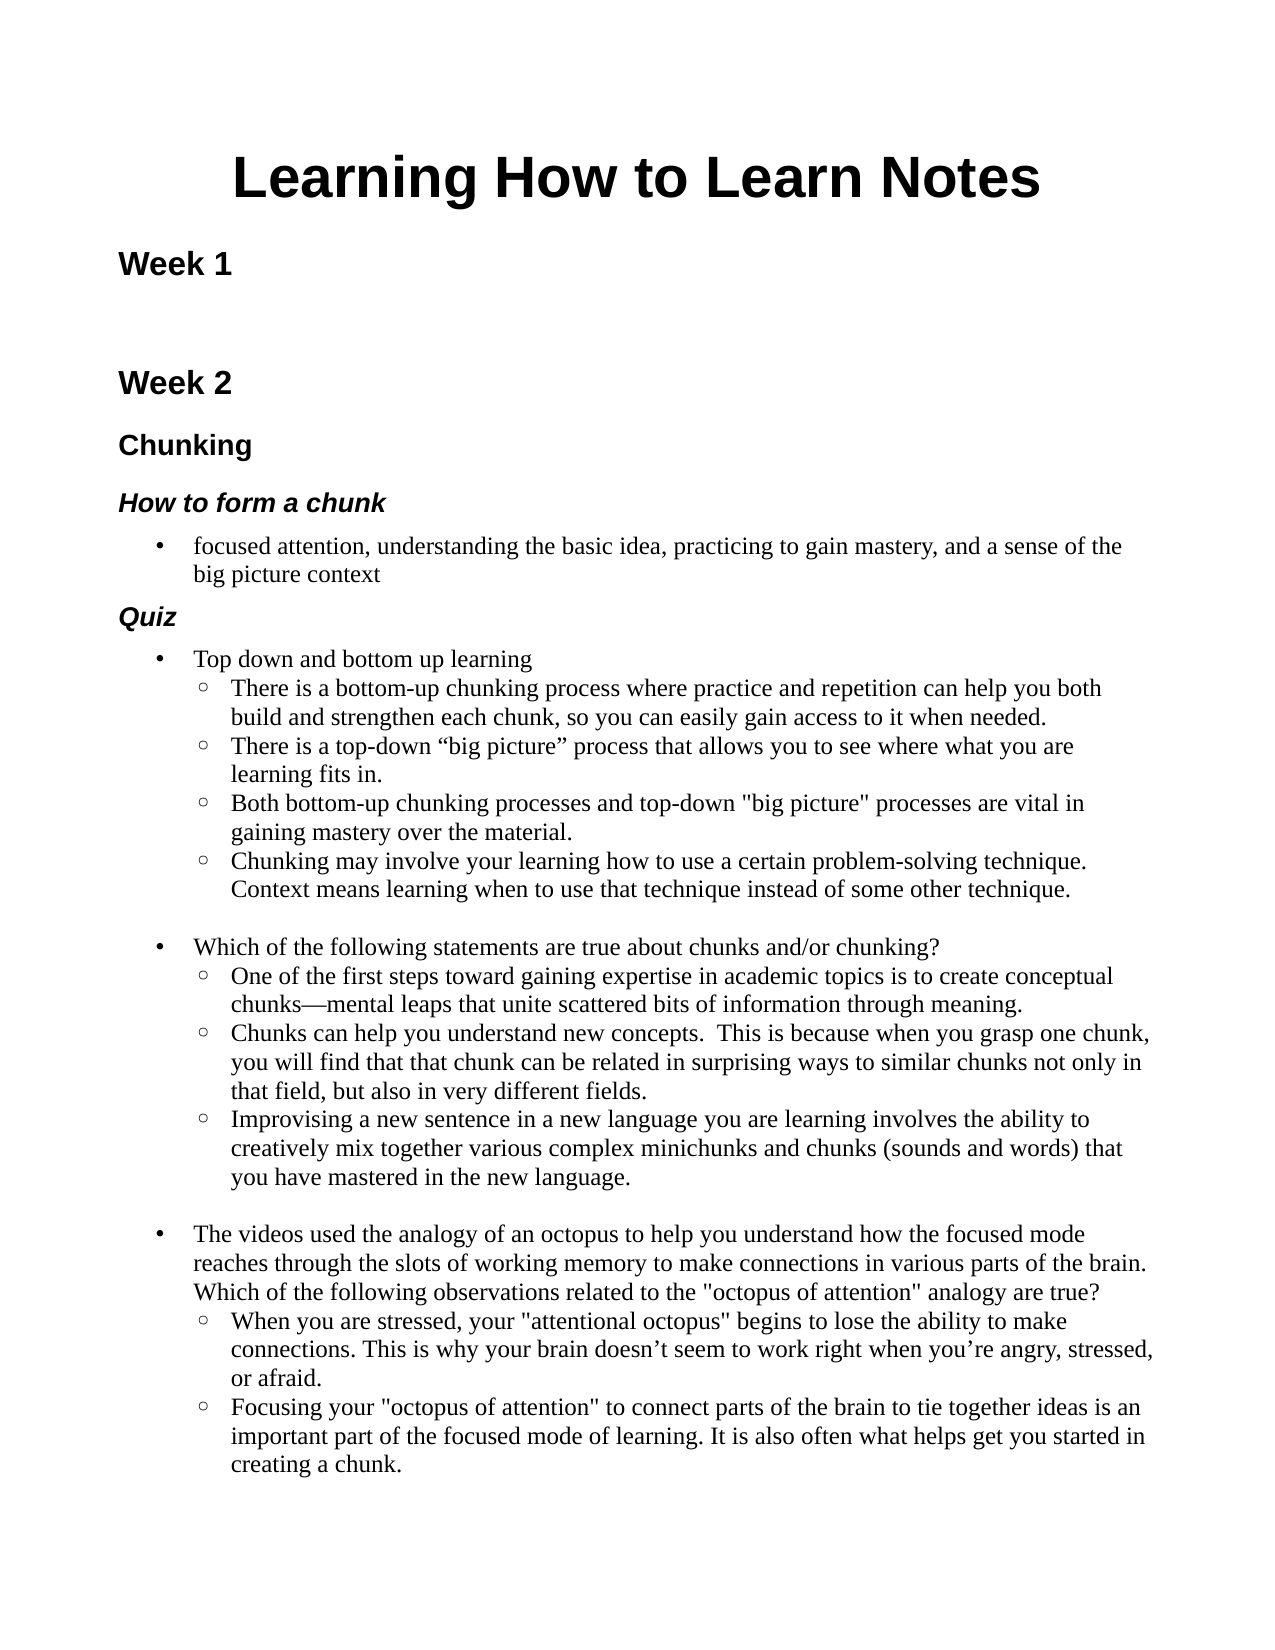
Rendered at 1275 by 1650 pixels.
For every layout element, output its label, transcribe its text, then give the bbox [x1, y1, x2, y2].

subtitle Chunking [118, 428, 1157, 462]
list Which of the following statements are true about chunks and/or chunking? [156, 932, 1157, 961]
subtitle Week 1 [118, 243, 1157, 282]
list There is a bottom-up chunking process where practice and repetition can help you both build and strengthen each chunk, so you can easily gain access to it when needed. [193, 673, 1157, 731]
list Both bottom-up chunking processes and top-down "big picture" processes are vital in gaining mastery over the material. [193, 788, 1157, 846]
subtitle Quiz [118, 601, 1157, 632]
list One of the first steps toward gaining expertise in academic topics is to create conceptual chunks—mental leaps that unite scattered bits of information through meaning. [193, 961, 1157, 1018]
list The videos used the analogy of an octopus to help you understand how the focused mode reaches through the slots of working memory to make connections in various parts of the brain. Which of the following observations related to the "octopus of attention" analogy are true? [156, 1219, 1157, 1306]
subtitle How to form a chunk [118, 487, 1157, 518]
list There is a top-down “big picture” process that allows you to see where what you are learning fits in. [193, 731, 1157, 788]
list When you are stressed, your "attentional octopus" begins to lose the ability to make connections. This is why your brain doesn’t seem to work right when you’re angry, stressed, or afraid. [193, 1306, 1157, 1392]
list Top down and bottom up learning [156, 644, 1157, 673]
subtitle Week 2 [118, 363, 1157, 401]
list Chunks can help you understand new concepts. This is because when you grasp one chunk, you will find that that chunk can be related in surprising ways to similar chunks not only in that field, but also in very different fields. [193, 1018, 1157, 1104]
list focused attention, understanding the basic idea, practicing to gain mastery, and a sense of the big picture context [156, 531, 1157, 588]
title Learning How to Learn Notes [118, 143, 1157, 210]
list Chunking may involve your learning how to use a certain problem-solving technique. Context means learning when to use that technique instead of some other technique. [193, 846, 1157, 903]
list Improvising a new sentence in a new language you are learning involves the ability to creatively mix together various complex minichunks and chunks (sounds and words) that you have mastered in the new language. [193, 1104, 1157, 1191]
list Focusing your "octopus of attention" to connect parts of the brain to tie together ideas is an important part of the focused mode of learning. It is also often what helps get you started in creating a chunk. [193, 1392, 1157, 1478]
